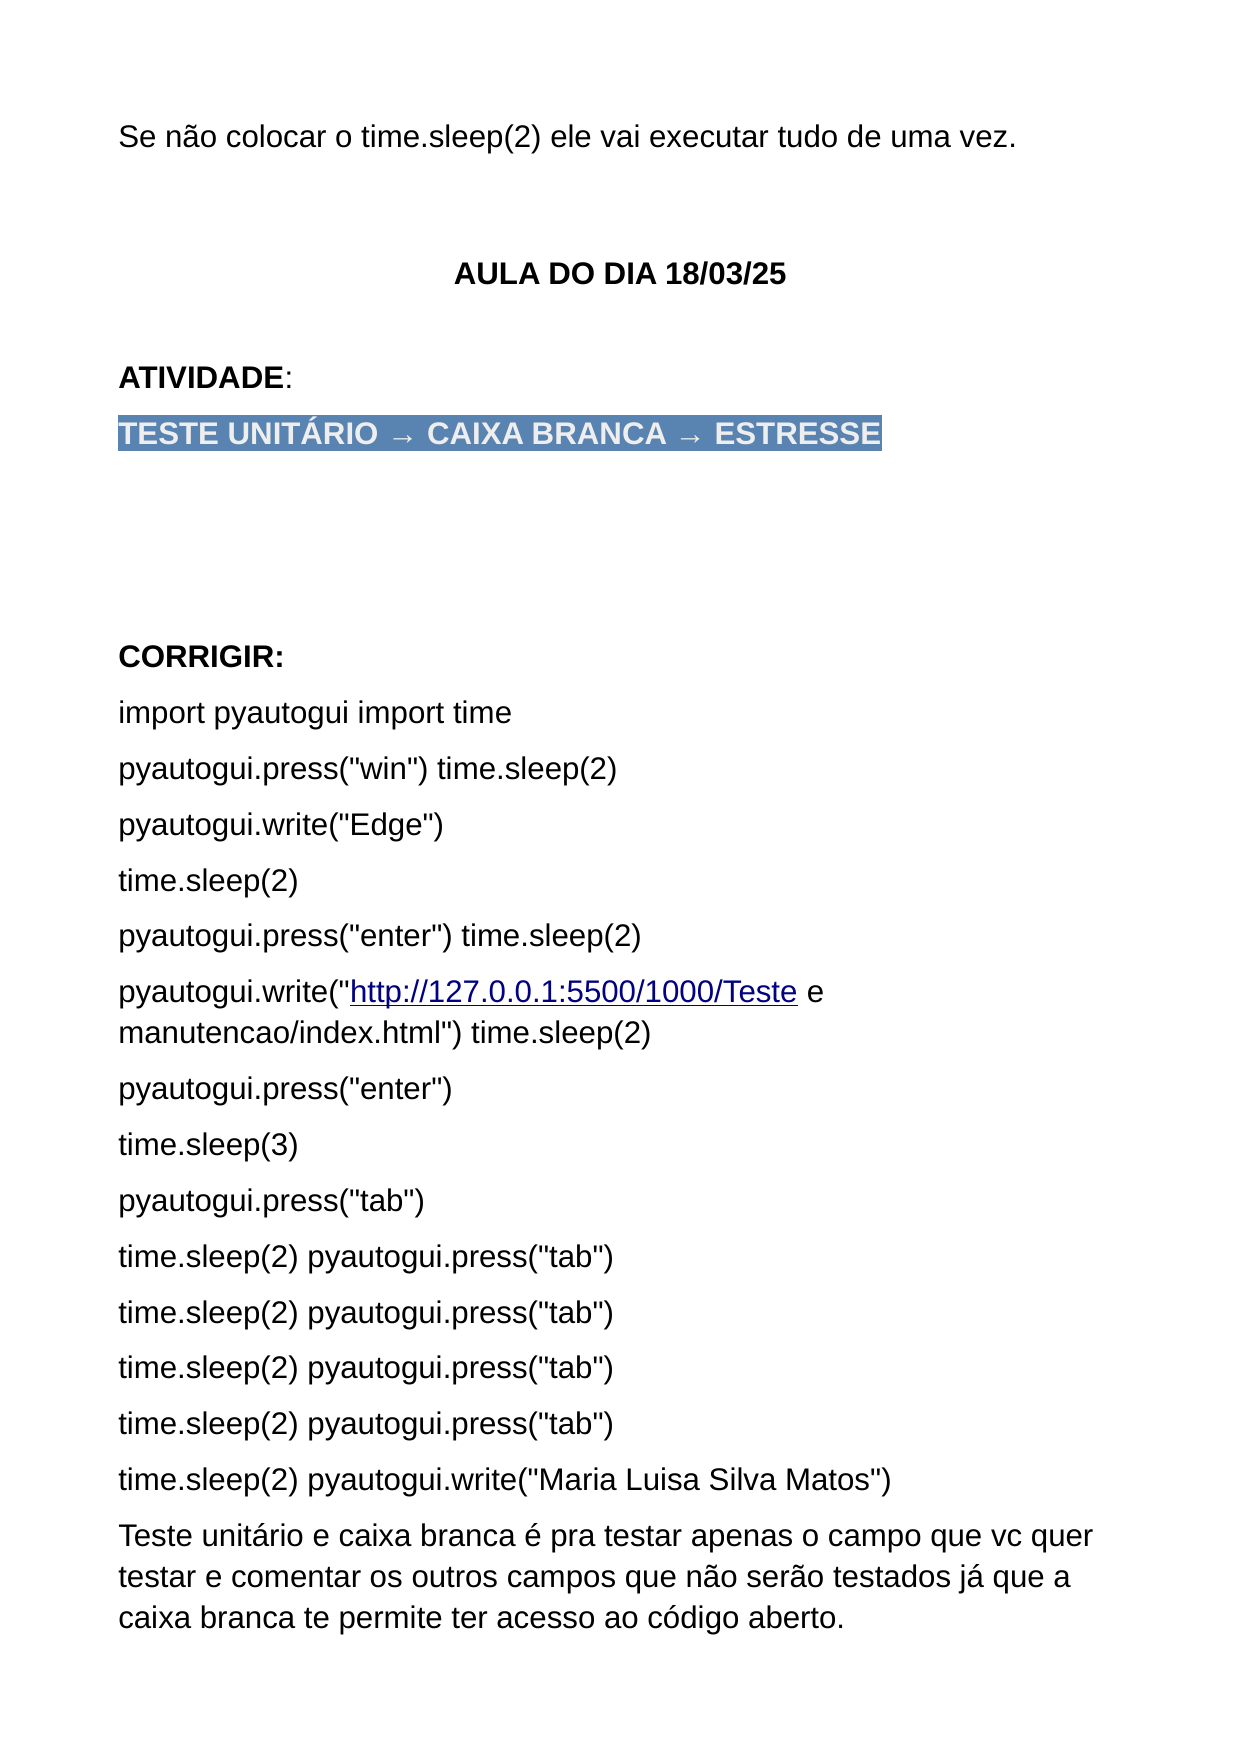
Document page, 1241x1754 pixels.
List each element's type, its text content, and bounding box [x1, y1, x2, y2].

subtitle AULA DO DIA 18/03/25 [118, 255, 1122, 291]
text pyautogui.write("Edge") [118, 806, 1122, 842]
text TESTE UNITÁRIO → CAIXA BRANCA → ESTRESSE [118, 415, 1122, 451]
text pyautogui.press("win") time.sleep(2) [118, 750, 1122, 786]
text time.sleep(2) pyautogui.write("Maria Luisa Silva Matos") [118, 1461, 1122, 1497]
text time.sleep(2) pyautogui.press("tab") [118, 1238, 1122, 1274]
text pyautogui.press("tab") [118, 1182, 1122, 1218]
text ATIVIDADE: [118, 359, 1122, 395]
text pyautogui.write("http://127.0.0.1:5500/1000/Teste e manutencao/index.html") time.sleep(2) [118, 973, 1122, 1050]
text CORRIGIR: [118, 638, 1122, 674]
text time.sleep(2) pyautogui.press("tab") [118, 1349, 1122, 1385]
text Se não colocar o time.sleep(2) ele vai executar tudo de uma vez. [118, 118, 1122, 154]
text time.sleep(2) [118, 862, 1122, 897]
text pyautogui.press("enter") [118, 1070, 1122, 1106]
text pyautogui.press("enter") time.sleep(2) [118, 917, 1122, 953]
text Teste unitário e caixa branca é pra testar apenas o campo que vc quer testar e comentar os outros campos que não serão testados já que a caixa branca te permite ter acesso ao código aberto. [118, 1517, 1122, 1635]
text time.sleep(3) [118, 1126, 1122, 1162]
text time.sleep(2) pyautogui.press("tab") [118, 1294, 1122, 1329]
text time.sleep(2) pyautogui.press("tab") [118, 1405, 1122, 1441]
text import pyautogui import time [118, 694, 1122, 730]
